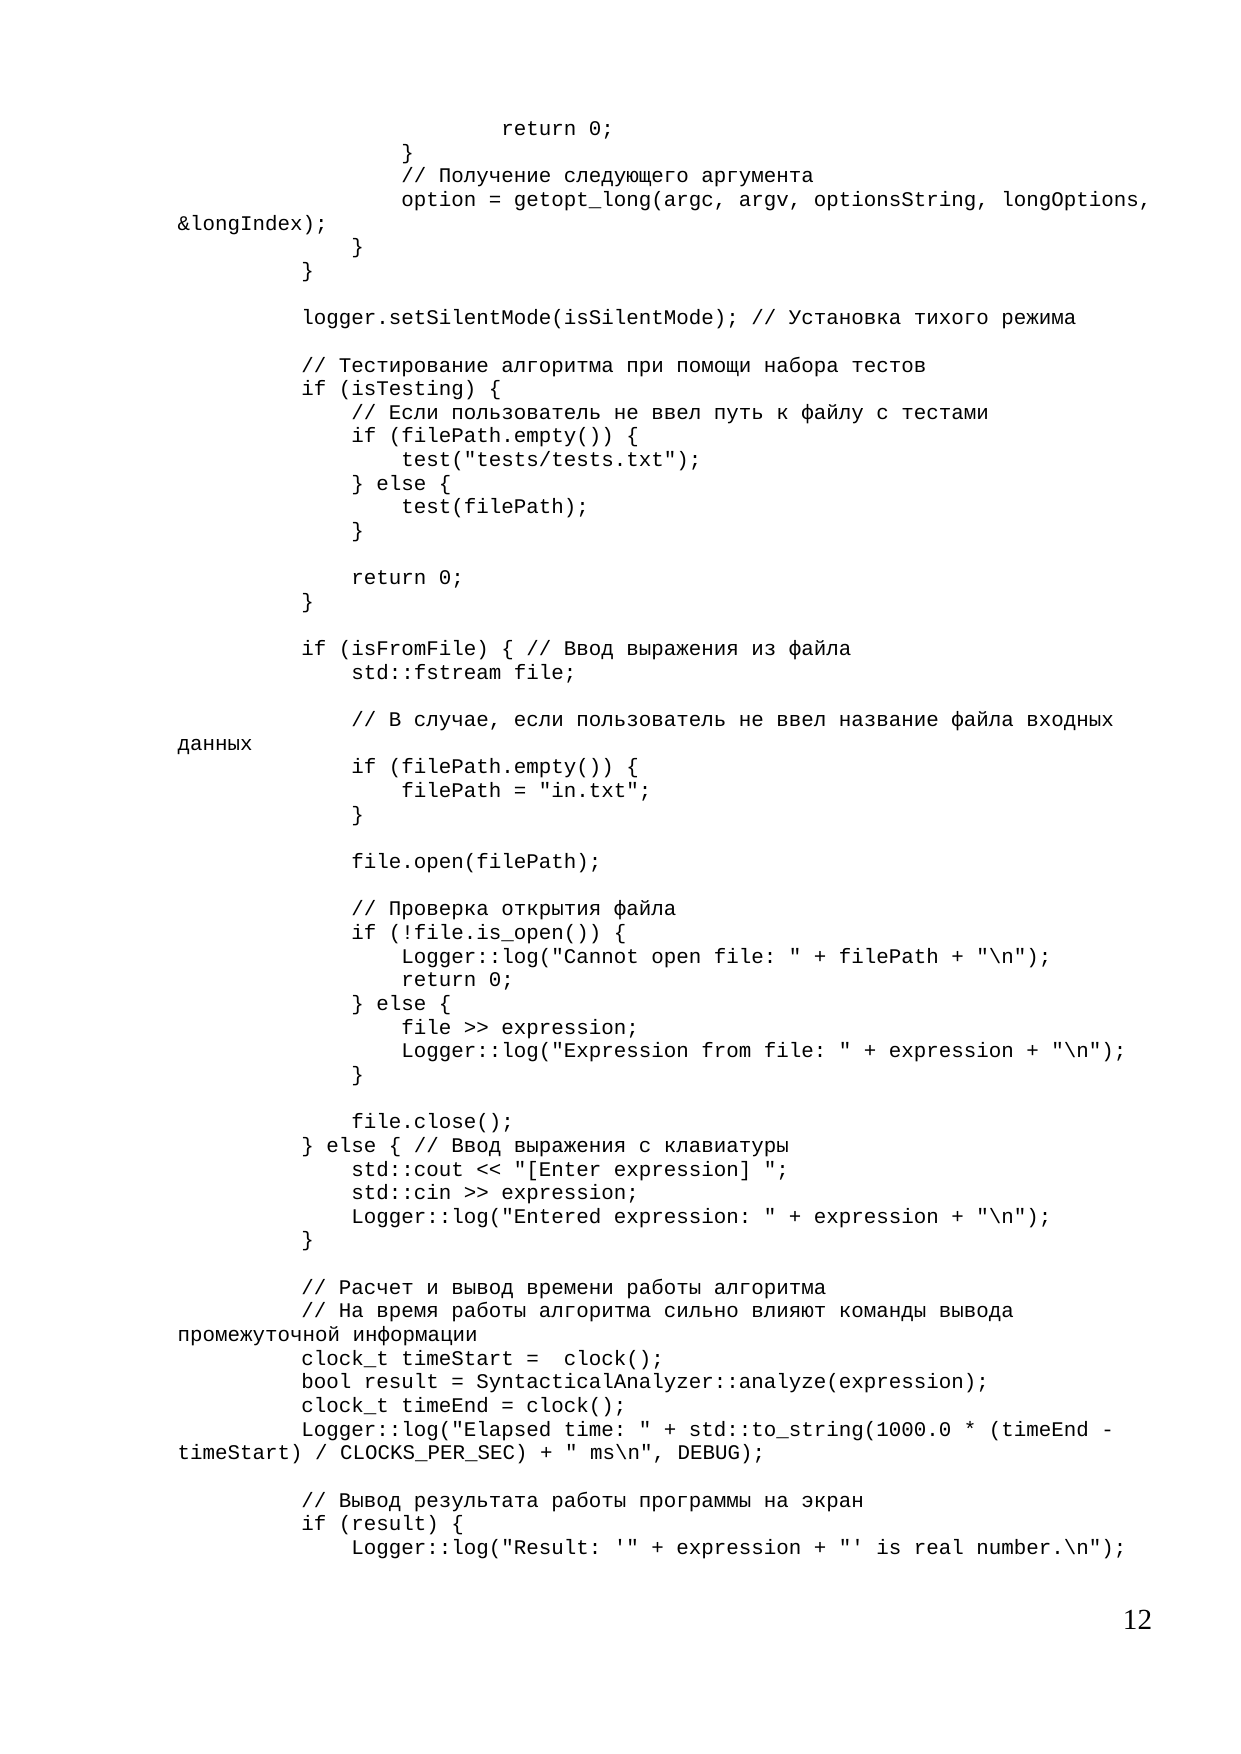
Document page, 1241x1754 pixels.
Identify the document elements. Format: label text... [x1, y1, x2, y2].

text } else { [177, 993, 1152, 1017]
text if (filePath.empty()) { [177, 426, 1152, 449]
text return 0; [177, 118, 1152, 142]
text // Расчет и вывод времени работы алгоритма [177, 1277, 1152, 1300]
text // В случае, если пользователь не ввел название файла входных данных [177, 709, 1152, 757]
text file >> expression; [177, 1017, 1152, 1040]
text // Получение следующего аргумента [177, 165, 1152, 189]
text return 0; [177, 567, 1152, 591]
text if (!file.is_open()) { [177, 922, 1152, 946]
text option = getopt_long(argc, argv, optionsString, longOptions, &longIndex); [177, 189, 1152, 236]
text } [177, 1064, 1152, 1088]
text } [177, 142, 1152, 165]
text clock_t timeEnd = clock(); [177, 1395, 1152, 1419]
text } [177, 236, 1152, 260]
text if (result) { [177, 1513, 1152, 1537]
text std::cout << "[Enter expression] "; [177, 1158, 1152, 1182]
text Logger::log("Expression from file: " + expression + "\n"); [177, 1040, 1152, 1064]
text return 0; [177, 969, 1152, 993]
text Logger::log("Entered expression: " + expression + "\n"); [177, 1206, 1152, 1229]
text logger.setSilentMode(isSilentMode); // Установка тихого режима [177, 307, 1152, 331]
text Logger::log("Cannot open file: " + filePath + "\n"); [177, 946, 1152, 969]
text } [177, 520, 1152, 544]
text } [177, 1229, 1152, 1253]
text test("tests/tests.txt"); [177, 449, 1152, 473]
text std::fstream file; [177, 662, 1152, 686]
text clock_t timeStart = clock(); [177, 1348, 1152, 1371]
text Logger::log("Elapsed time: " + std::to_string(1000.0 * (timeEnd - timeStart) / CLOCKS_PER_SEC) + " ms\n", DEBUG); [177, 1419, 1152, 1466]
text file.close(); [177, 1111, 1152, 1135]
text } [177, 591, 1152, 615]
text if (filePath.empty()) { [177, 757, 1152, 780]
text } else { [177, 473, 1152, 496]
text filePath = "in.txt"; [177, 780, 1152, 804]
text } [177, 804, 1152, 827]
text std::cin >> expression; [177, 1182, 1152, 1206]
text Logger::log("Result: '" + expression + "' is real number.\n"); [177, 1537, 1152, 1561]
text } else { // Ввод выражения с клавиатуры [177, 1135, 1152, 1158]
text // Тестирование алгоритма при помощи набора тестов [177, 354, 1152, 378]
text if (isTesting) { [177, 378, 1152, 402]
text bool result = SyntacticalAnalyzer::analyze(expression); [177, 1371, 1152, 1395]
text // На время работы алгоритма сильно влияют команды вывода промежуточной информации [177, 1300, 1152, 1348]
text // Вывод результата работы программы на экран [177, 1489, 1152, 1513]
text file.open(filePath); [177, 851, 1152, 875]
text test(filePath); [177, 496, 1152, 520]
text if (isFromFile) { // Ввод выражения из файла [177, 638, 1152, 662]
text // Если пользователь не ввел путь к файлу с тестами [177, 402, 1152, 426]
text // Проверка открытия файла [177, 898, 1152, 922]
text } [177, 260, 1152, 284]
